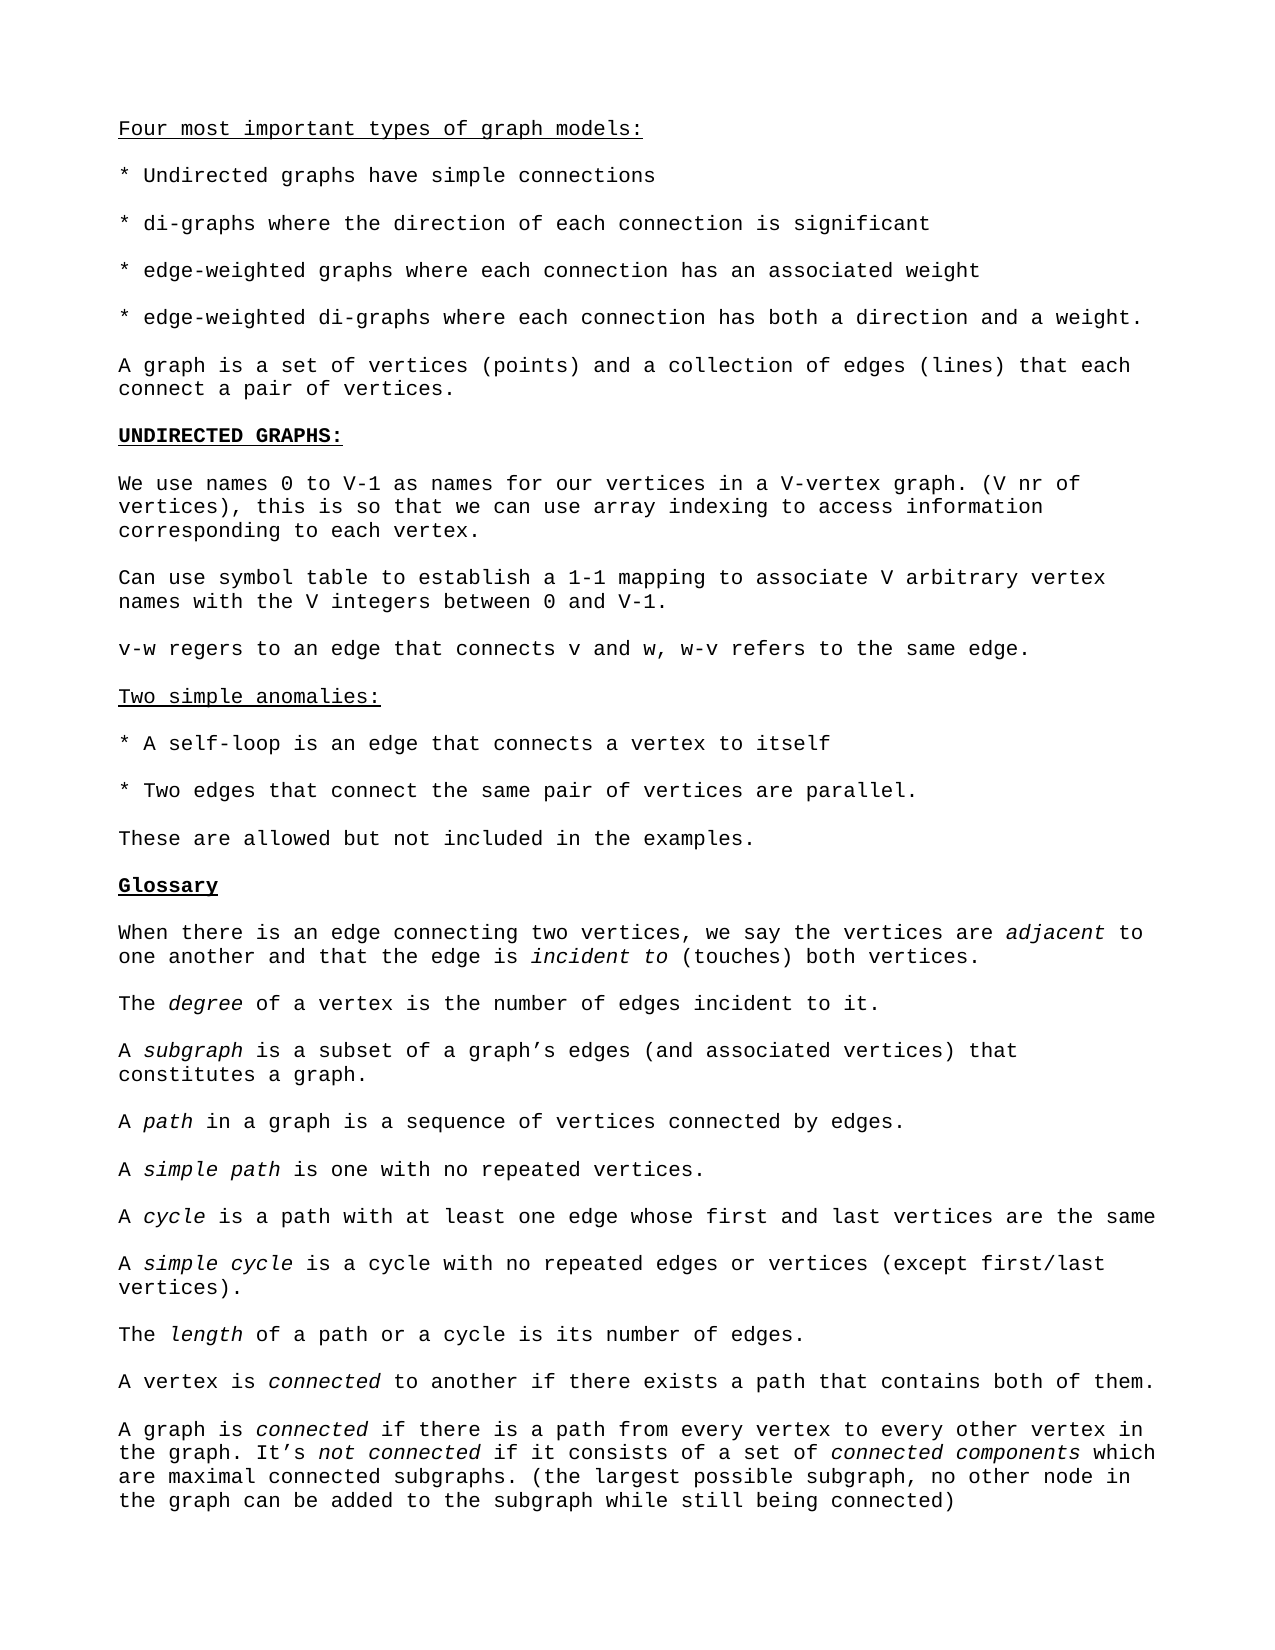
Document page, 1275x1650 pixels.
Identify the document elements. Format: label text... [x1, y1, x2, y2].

text UNDIRECTED GRAPHS: [118, 426, 1157, 449]
text * di-graphs where the direction of each connection is significant [118, 213, 1157, 236]
text Two simple anomalies: [118, 686, 1157, 709]
text * edge-weighted di-graphs where each connection has both a direction and a weight. [118, 307, 1157, 331]
text Glossary [118, 875, 1157, 898]
text A path in a graph is a sequence of vertices connected by edges. [118, 1111, 1157, 1135]
text A simple path is one with no repeated vertices. [118, 1158, 1157, 1182]
text These are allowed but not included in the examples. [118, 827, 1157, 851]
text * Two edges that connect the same pair of vertices are parallel. [118, 780, 1157, 804]
text A cycle is a path with at least one edge whose first and last vertices are the same [118, 1206, 1157, 1229]
text When there is an edge connecting two vertices, we say the vertices are adjacent to one another and that the edge is incident to (touches) both vertices. [118, 922, 1157, 969]
text Four most important types of graph models: [118, 118, 1157, 142]
text * Undirected graphs have simple connections [118, 165, 1157, 189]
text A vertex is connected to another if there exists a path that contains both of them. [118, 1371, 1157, 1395]
text A graph is a set of vertices (points) and a collection of edges (lines) that each connect a pair of vertices. [118, 354, 1157, 402]
text We use names 0 to V-1 as names for our vertices in a V-vertex graph. (V nr of vertices), this is so that we can use array indexing to access information corresponding to each vertex. [118, 473, 1157, 544]
text The length of a path or a cycle is its number of edges. [118, 1324, 1157, 1348]
text The degree of a vertex is the number of edges incident to it. [118, 993, 1157, 1017]
text A subgraph is a subset of a graph’s edges (and associated vertices) that constitutes a graph. [118, 1040, 1157, 1088]
text Can use symbol table to establish a 1-1 mapping to associate V arbitrary vertex names with the V integers between 0 and V-1. [118, 567, 1157, 615]
text A graph is connected if there is a path from every vertex to every other vertex in the graph. It’s not connected if it consists of a set of connected components which are maximal connected subgraphs. (the largest possible subgraph, no other node in the graph can be added to the subgraph while still being connected) [118, 1419, 1157, 1513]
text v-w regers to an edge that connects v and w, w-v refers to the same edge. [118, 638, 1157, 662]
text * edge-weighted graphs where each connection has an associated weight [118, 260, 1157, 284]
text A simple cycle is a cycle with no repeated edges or vertices (except first/last vertices). [118, 1253, 1157, 1300]
text * A self-loop is an edge that connects a vertex to itself [118, 733, 1157, 757]
